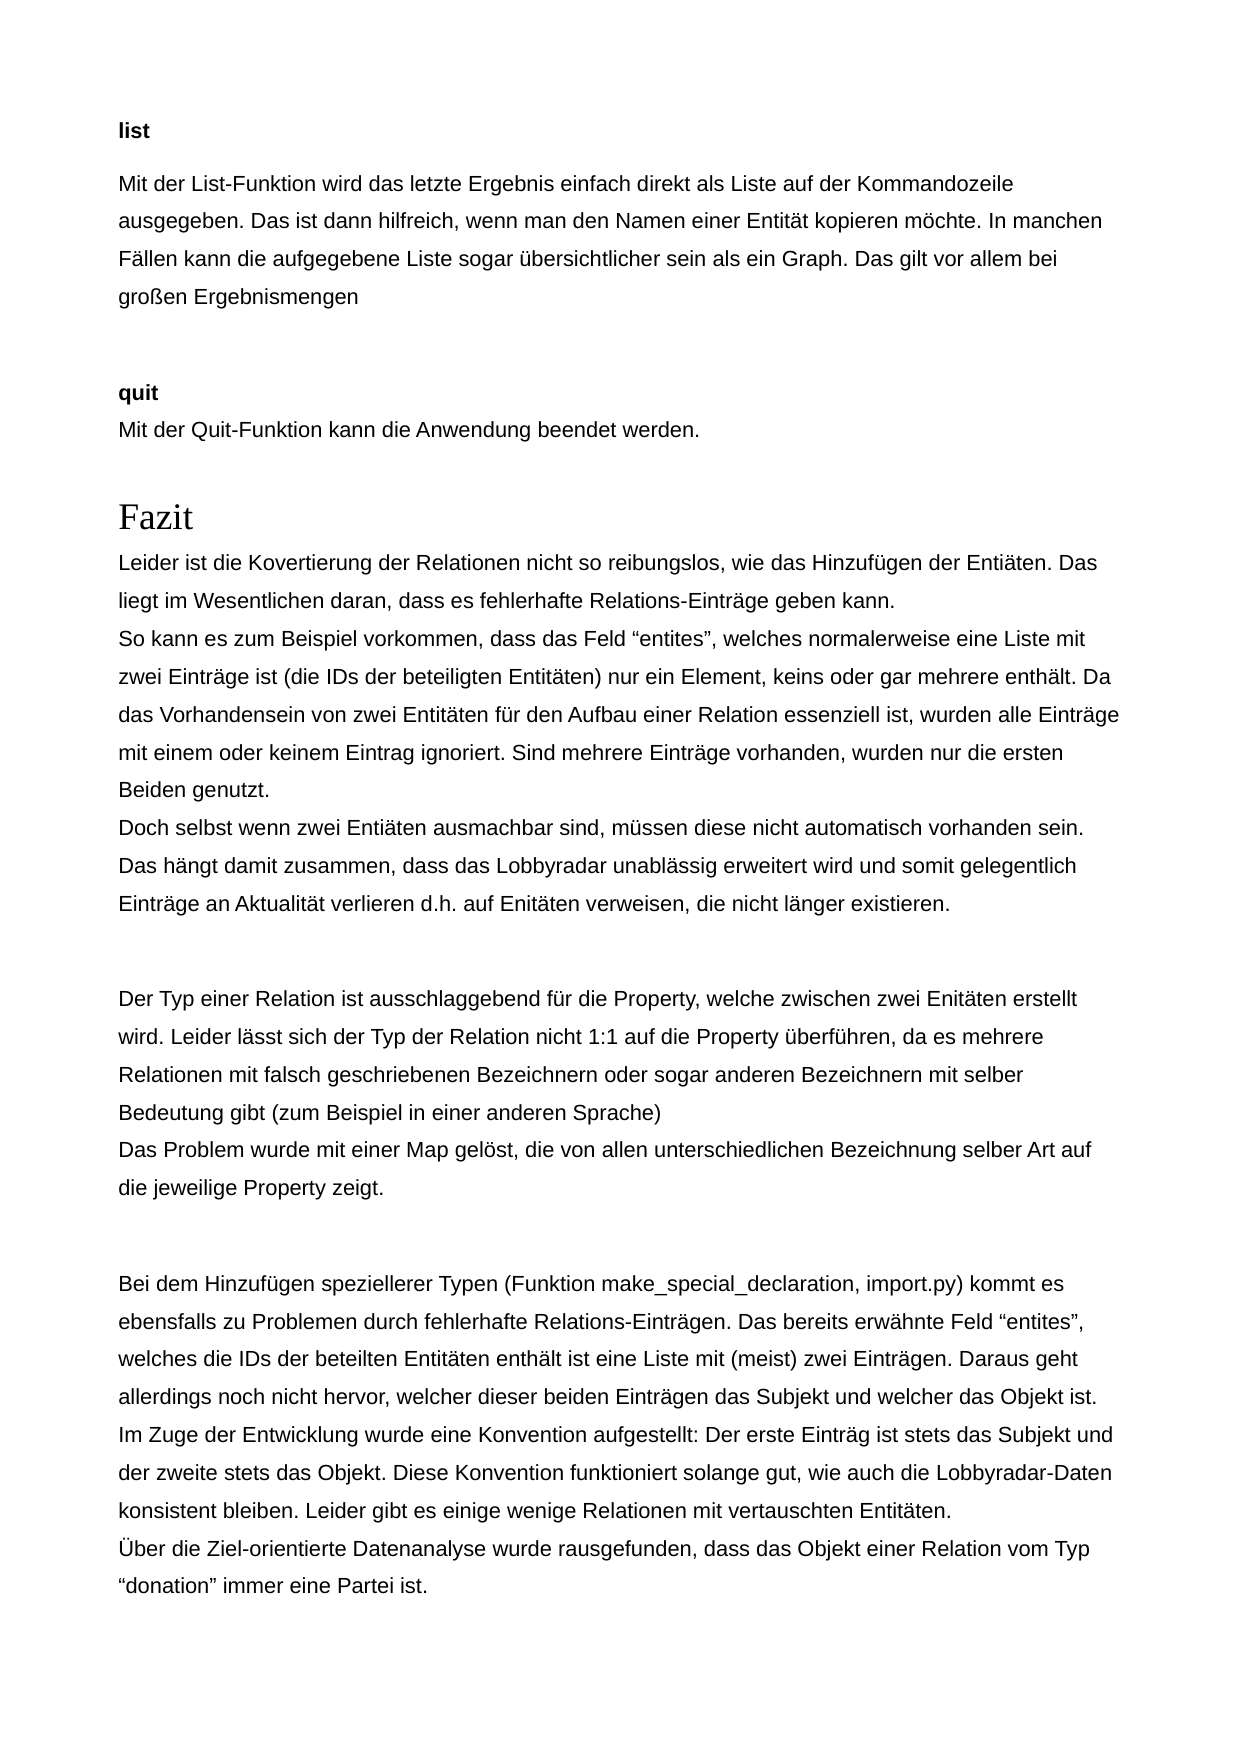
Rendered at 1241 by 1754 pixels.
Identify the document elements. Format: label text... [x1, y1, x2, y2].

text quit [118, 379, 1122, 405]
text So kann es zum Beispiel vorkommen, dass das Feld “entites”, welches normalerweise eine Liste mit zwei Einträge ist (die IDs der beteiligten Entitäten) nur ein Element, keins oder gar mehrere enthält. Da das Vorhandensein von zwei Entitäten für den Aufbau einer Relation essenziell ist, wurden alle Einträge mit einem oder keinem Eintrag ignoriert. Sind mehrere Einträge vorhanden, wurden nur die ersten Beiden genutzt. [118, 626, 1122, 802]
text Der Typ einer Relation ist ausschlaggebend für die Property, welche zwischen zwei Enitäten erstellt wird. Leider lässt sich der Typ der Relation nicht 1:1 auf die Property überführen, da es mehrere Relationen mit falsch geschriebenen Bezeichnern oder sogar anderen Bezeichnern mit selber Bedeutung gibt (zum Beispiel in einer anderen Sprache) [118, 986, 1122, 1125]
text Mit der Quit-Funktion kann die Anwendung beendet werden. [118, 417, 1122, 442]
text list [118, 118, 1122, 143]
text Mit der List-Funktion wird das letzte Ergebnis einfach direkt als Liste auf der Kommandozeile ausgegeben. Das ist dann hilfreich, wenn man den Namen einer Entität kopieren möchte. In manchen Fällen kann die aufgegebene Liste sogar übersichtlicher sein als ein Graph. Das gilt vor allem bei großen Ergebnismengen [118, 171, 1122, 309]
text Das Problem wurde mit einer Map gelöst, die von allen unterschiedlichen Bezeichnung selber Art auf die jeweilige Property zeigt. [118, 1137, 1122, 1200]
text Leider ist die Kovertierung der Relationen nicht so reibungslos, wie das Hinzufügen der Entiäten. Das liegt im Wesentlichen daran, dass es fehlerhafte Relations-Einträge geben kann. [118, 550, 1122, 613]
subtitle Fazit [118, 495, 1122, 538]
text Doch selbst wenn zwei Entiäten ausmachbar sind, müssen diese nicht automatisch vorhanden sein. Das hängt damit zusammen, dass das Lobbyradar unablässig erweitert wird und somit gelegentlich Einträge an Aktualität verlieren d.h. auf Enitäten verweisen, die nicht länger existieren. [118, 815, 1122, 916]
text Bei dem Hinzufügen speziellerer Typen (Funktion make_special_declaration, import.py) kommt es ebensfalls zu Problemen durch fehlerhafte Relations-Einträgen. Das bereits erwähnte Feld “entites”, welches die IDs der beteilten Entitäten enthält ist eine Liste mit (meist) zwei Einträgen. Daraus geht allerdings noch nicht hervor, welcher dieser beiden Einträgen das Subjekt und welcher das Objekt ist. Im Zuge der Entwicklung wurde eine Konvention aufgestellt: Der erste Einträg ist stets das Subjekt und der zweite stets das Objekt. Diese Konvention funktioniert solange gut, wie auch die Lobbyradar-Daten konsistent bleiben. Leider gibt es einige wenige Relationen mit vertauschten Entitäten. [118, 1271, 1122, 1523]
text Über die Ziel-orientierte Datenanalyse wurde rausgefunden, dass das Objekt einer Relation vom Typ “donation” immer eine Partei ist. [118, 1535, 1122, 1598]
